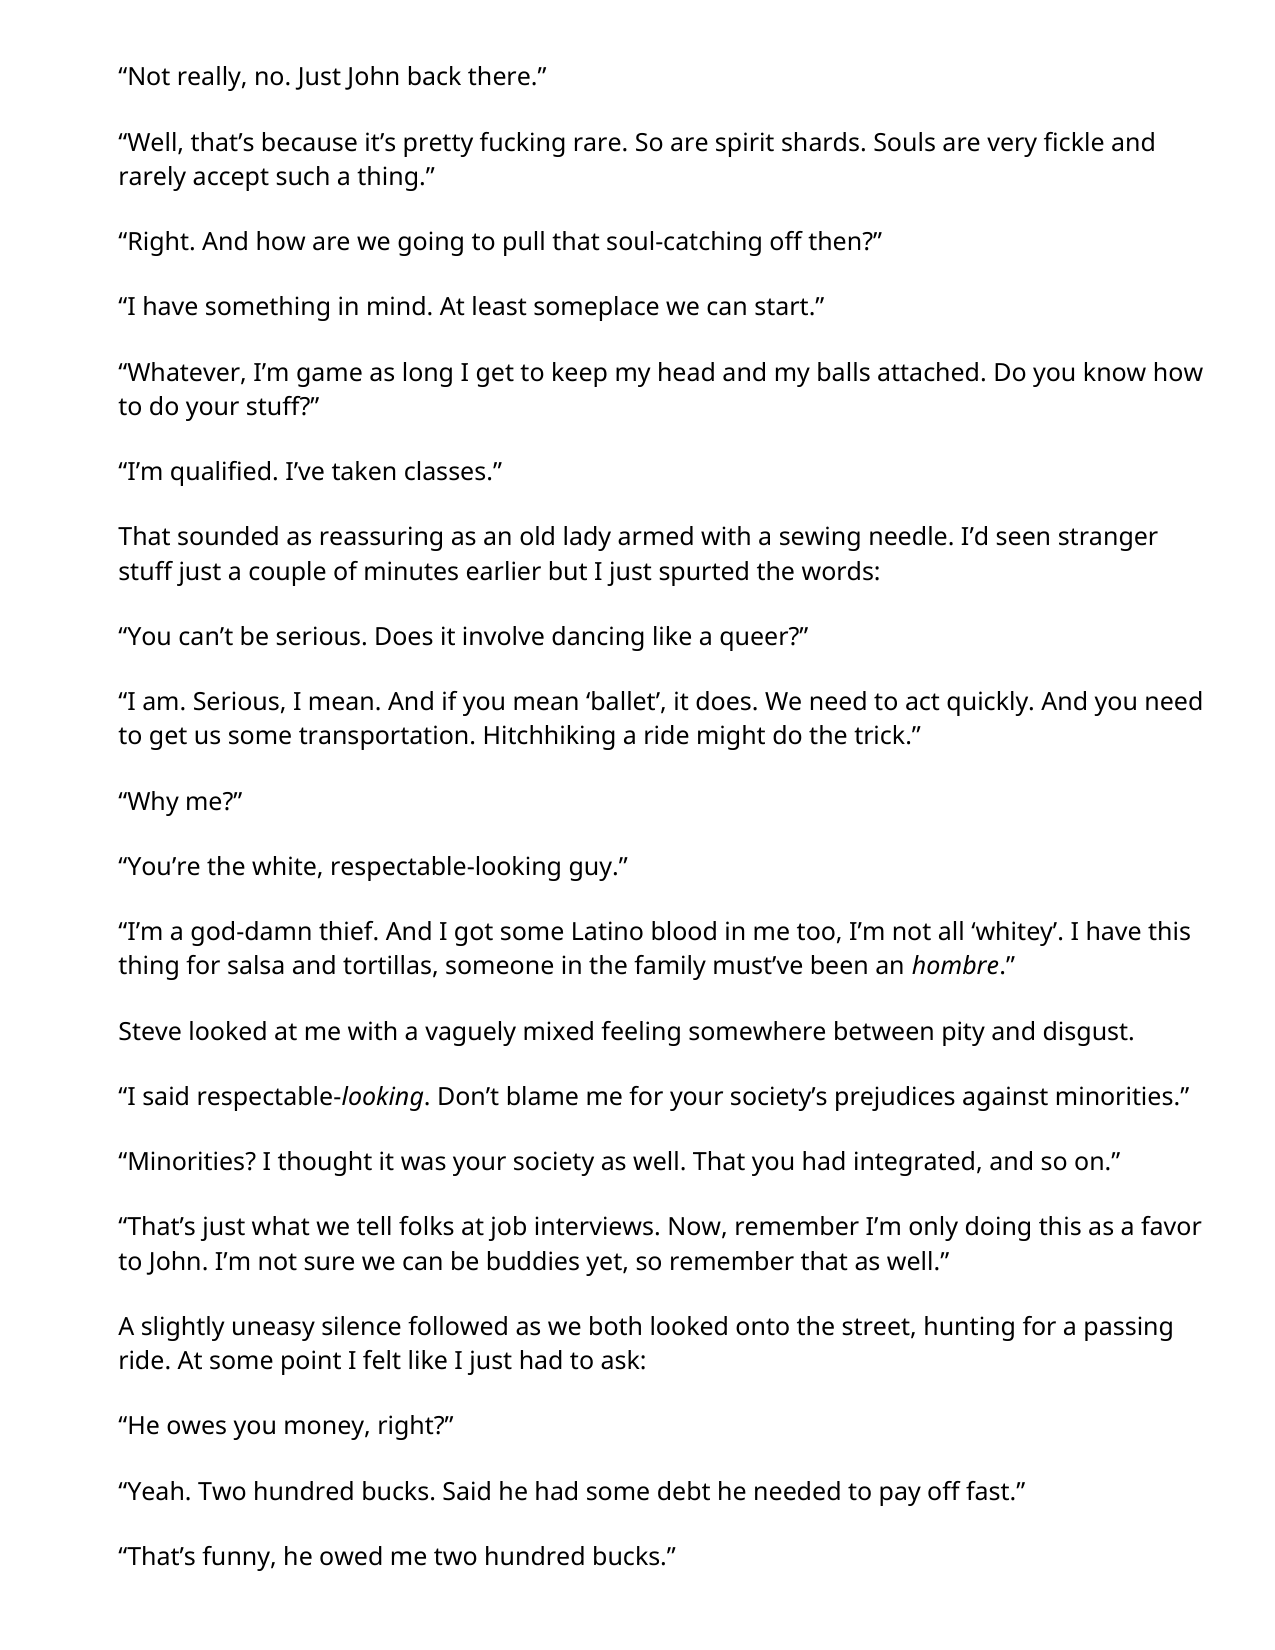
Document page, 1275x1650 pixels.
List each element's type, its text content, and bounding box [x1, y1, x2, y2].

text “Right. And how are we going to pull that soul-catching off then?” [118, 224, 1216, 258]
text Steve looked at me with a vaguely mixed feeling somewhere between pity and disgust. [118, 1013, 1216, 1047]
text “I said respectable-looking. Don’t blame me for your society’s prejudices against minorities.” [118, 1078, 1216, 1112]
text “He owes you money, right?” [118, 1408, 1216, 1442]
text “You’re the white, respectable-looking guy.” [118, 848, 1216, 882]
text A slightly uneasy silence followed as we both looked onto the street, hunting for a passing ride. At some point I felt like I just had to ask: [118, 1308, 1216, 1377]
text “Well, that’s because it’s pretty fucking rare. So are spirit shards. Souls are very fickle and rarely accept such a thing.” [118, 124, 1216, 192]
text “Whatever, I’m game as long I get to keep my head and my balls attached. Do you know how to do your stuff?” [118, 354, 1216, 422]
text “That’s just what we tell folks at job interviews. Now, remember I’m only doing this as a favor to John. I’m not sure we can be buddies yet, so remember that as well.” [118, 1209, 1216, 1277]
text “Not really, no. Just John back there.” [118, 59, 1216, 93]
text “I’m qualified. I’ve taken classes.” [118, 454, 1216, 488]
text “You can’t be serious. Does it involve dancing like a queer?” [118, 618, 1216, 652]
text “I have something in mind. At least someplace we can start.” [118, 289, 1216, 323]
text “I am. Serious, I mean. And if you mean ‘ballet’, it does. We need to act quickly. And you need to get us some transportation. Hitchhiking a ride might do the trick.” [118, 684, 1216, 752]
text “I’m a god-damn thief. And I got some Latino blood in me too, I’m not all ‘whitey’. I have this thing for salsa and tortillas, someone in the family must’ve been an hombre.” [118, 914, 1216, 982]
text That sounded as reassuring as an old lady armed with a sewing needle. I’d seen stranger stuff just a couple of minutes earlier but I just spurted the words: [118, 519, 1216, 587]
text “Yeah. Two hundred bucks. Said he had some debt he needed to pay off fast.” [118, 1473, 1216, 1507]
text “Why me?” [118, 783, 1216, 817]
text “That’s funny, he owed me two hundred bucks.” [118, 1538, 1216, 1572]
text “Minorities? I thought it was your society as well. That you had integrated, and so on.” [118, 1144, 1216, 1178]
